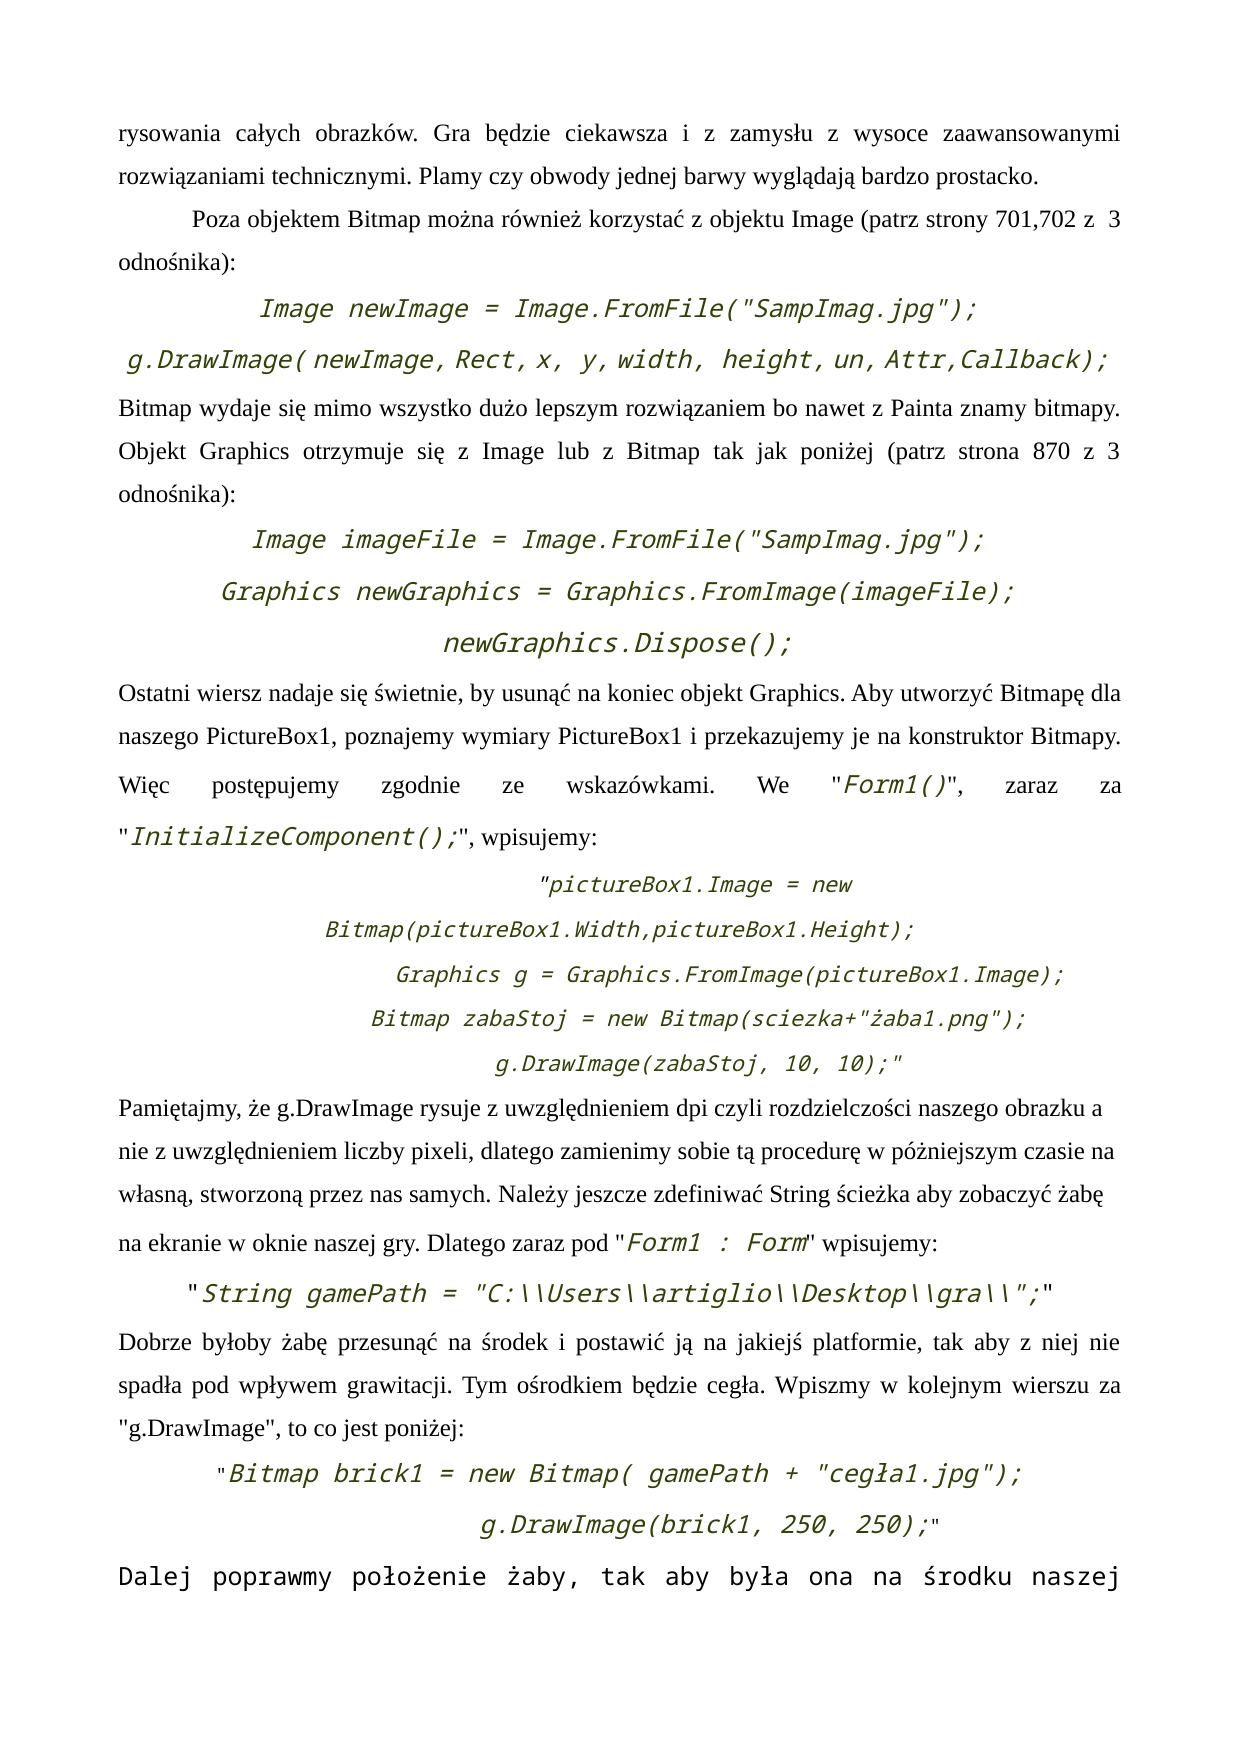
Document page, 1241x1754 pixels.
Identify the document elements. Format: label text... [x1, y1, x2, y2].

text Image imageFile = Image.FromFile("SampImag.jpg"); [118, 522, 1122, 556]
text "pictureBox1.Image = new Bitmap(pictureBox1.Width,pictureBox1.Height); [118, 869, 1122, 944]
text rysowania całych obrazków. Gra będzie ciekawsza i z zamysłu z wysoce zaawansowanymi rozwiązaniami technicznymi. Plamy czy obwody jednej barwy wyglądają bardzo prostacko. [118, 118, 1122, 190]
text Graphics newGraphics = Graphics.FromImage(imageFile); [118, 573, 1122, 607]
text Poza objektem Bitmap można również korzystać z objektu Image (patrz strony 701,702 z 3 odnośnika): [118, 204, 1122, 276]
text Image newImage = Image.FromFile("SampImag.jpg"); [118, 291, 1122, 325]
text g.DrawImage(brick1, 250, 250);" [118, 1507, 1122, 1541]
text Dalej poprawmy położenie żaby, tak aby była ona na środku naszej [118, 1558, 1122, 1592]
text Bitmap zabaStoj = new Bitmap(sciezka+"żaba1.png"); [118, 1003, 1122, 1033]
text Bitmap wydaje się mimo wszystko dużo lepszym rozwiązaniem bo nawet z Painta znamy bitmapy. Objekt Graphics otrzymuje się z Image lub z Bitmap tak jak poniżej (patrz strona 870 z 3 odnośnika): [118, 393, 1122, 508]
text Dobrze byłoby żabę przesunąć na środek i postawić ją na jakiejś platformie, tak aby z niej nie spadła pod wpływem grawitacji. Tym ośrodkiem będzie cegła. Wpiszmy w kolejnym wierszu za "g.DrawImage", to co jest poniżej: [118, 1327, 1122, 1442]
text "Bitmap brick1 = new Bitmap( gamePath + "cegła1.jpg"); [118, 1456, 1122, 1490]
text g.DrawImage( newImage, Rect, x, y, width, height, un, Attr,Callback); [118, 342, 1122, 376]
text Graphics g = Graphics.FromImage(pictureBox1.Image); [118, 959, 1122, 988]
text newGraphics.Dispose(); [118, 624, 1122, 660]
text Pamiętajmy, że g.DrawImage rysuje z uwzględnieniem dpi czyli rozdzielczości naszego obrazku a nie z uwzględnieniem liczby pixeli, dlatego zamienimy sobie tą procedurę w póżniejszym czasie na własną, stworzoną przez nas samych. Należy jeszcze zdefiniwać String ścieżka aby zobaczyć żabę na ekranie w oknie naszej gry. Dlatego zaraz pod "Form1 : Form" wpisujemy: [118, 1093, 1122, 1259]
text "String gamePath = "C:\\Users\\artiglio\\Desktop\\gra\\";" [118, 1276, 1122, 1310]
text g.DrawImage(zabaStoj, 10, 10);" [118, 1048, 1122, 1078]
text Ostatni wiersz nadaje się świetnie, by usunąć na koniec objekt Graphics. Aby utworzyć Bitmapę dla naszego PictureBox1, poznajemy wymiary PictureBox1 i przekazujemy je na konstruktor Bitmapy. Więc postępujemy zgodnie ze wskazówkami. We "Form1()", zaraz za "InitializeComponent();", wpisujemy: [118, 678, 1122, 852]
